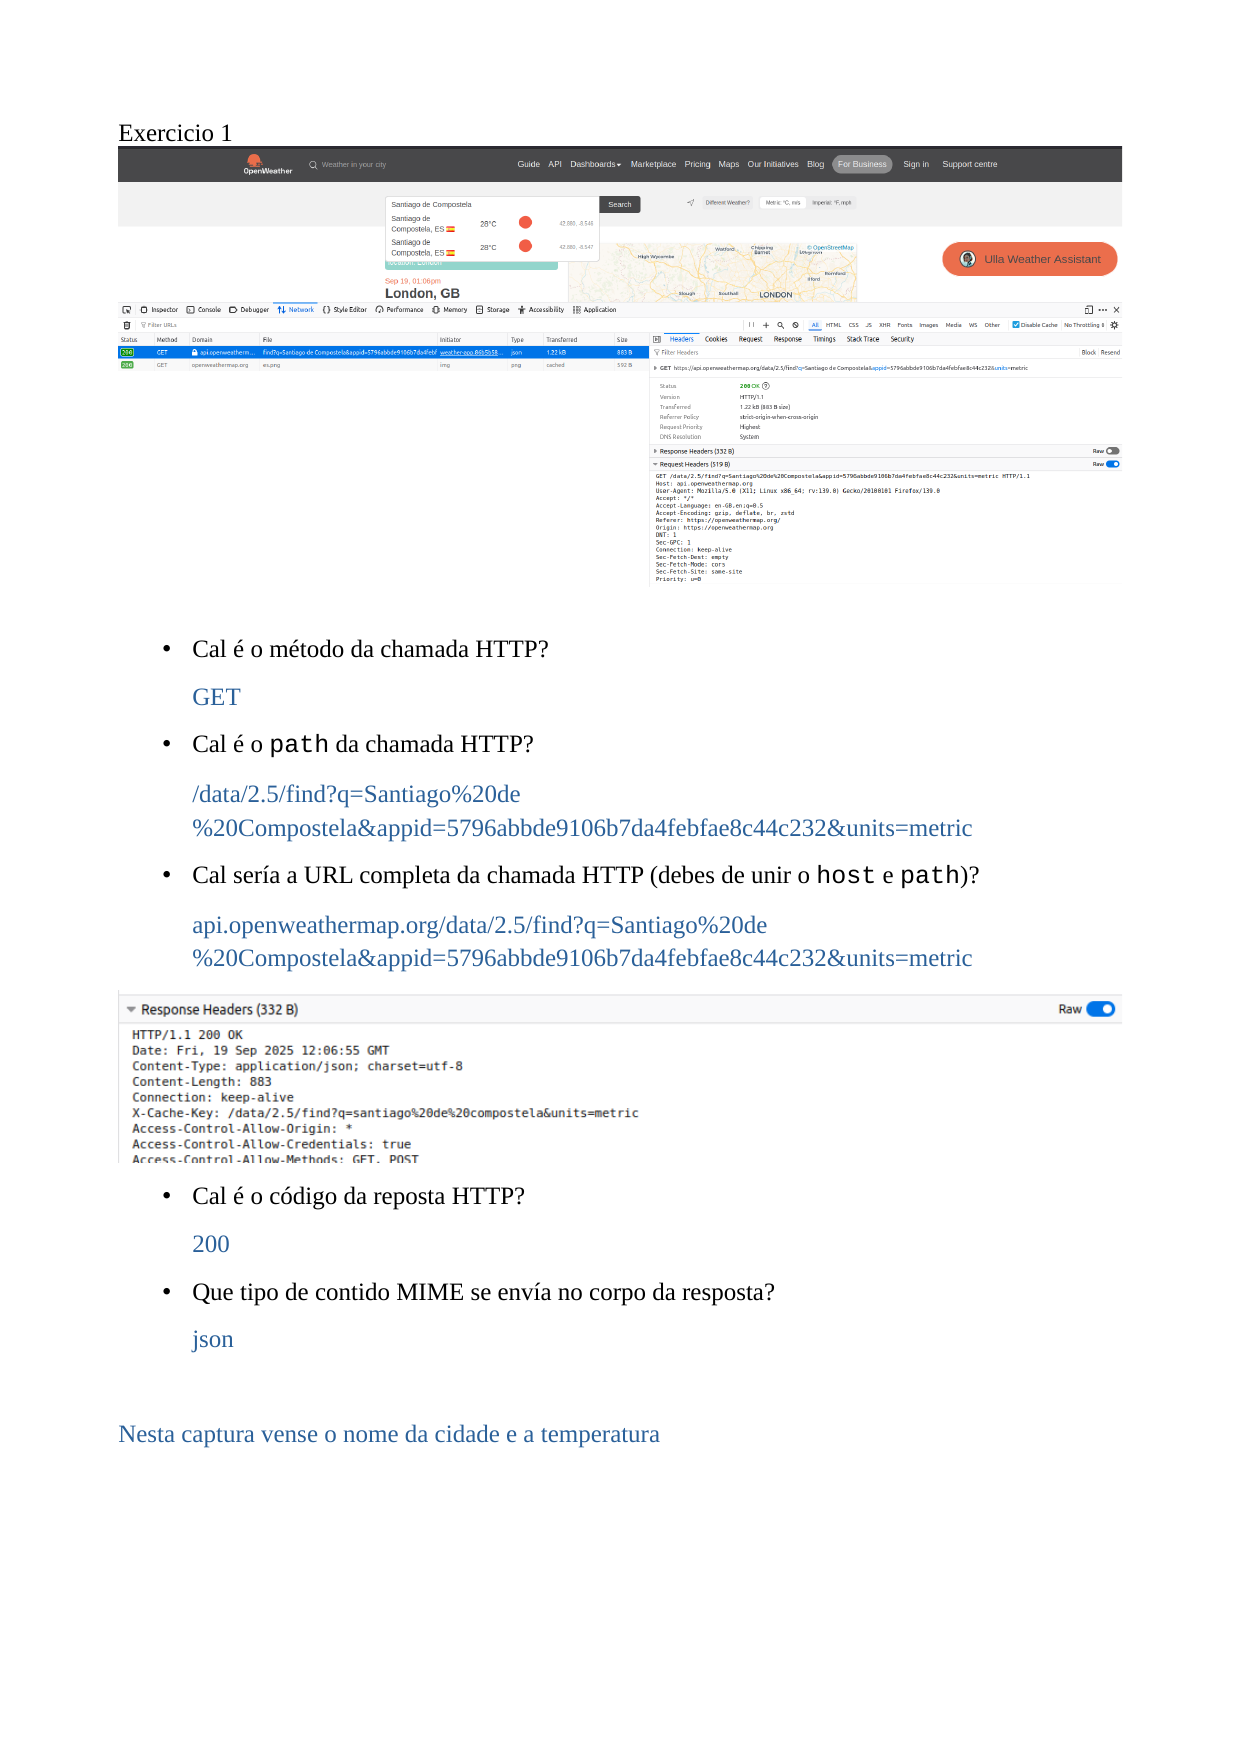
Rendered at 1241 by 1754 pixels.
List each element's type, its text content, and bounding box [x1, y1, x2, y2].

list GET [162, 682, 1122, 711]
list Cal é o path da chamada HTTP? [162, 729, 1122, 760]
list Cal sería a URL completa da chamada HTTP (debes de unir o host e path)? [162, 860, 1122, 891]
picture [118, 146, 1123, 587]
list Que tipo de contido MIME se envía no corpo da resposta? [162, 1277, 1122, 1305]
text Nesta captura vense o nome da cidade e a temperatura [118, 1419, 1122, 1448]
picture [118, 990, 1123, 1163]
text Exercicio 1 [118, 118, 1122, 146]
list Cal é o código da reposta HTTP? [162, 1181, 1122, 1210]
list /data/2.5/find?q=Santiago%20de%20Compostela&appid=5796abbde9106b7da4febfae8c44c232&units=metric [162, 779, 1122, 841]
list json [162, 1324, 1122, 1353]
list 200 [162, 1229, 1122, 1258]
list api.openweathermap.org/data/2.5/find?q=Santiago%20de%20Compostela&appid=5796abbde9106b7da4febfae8c44c232&units=metric [162, 910, 1122, 972]
list Cal é o método da chamada HTTP? [162, 634, 1122, 663]
